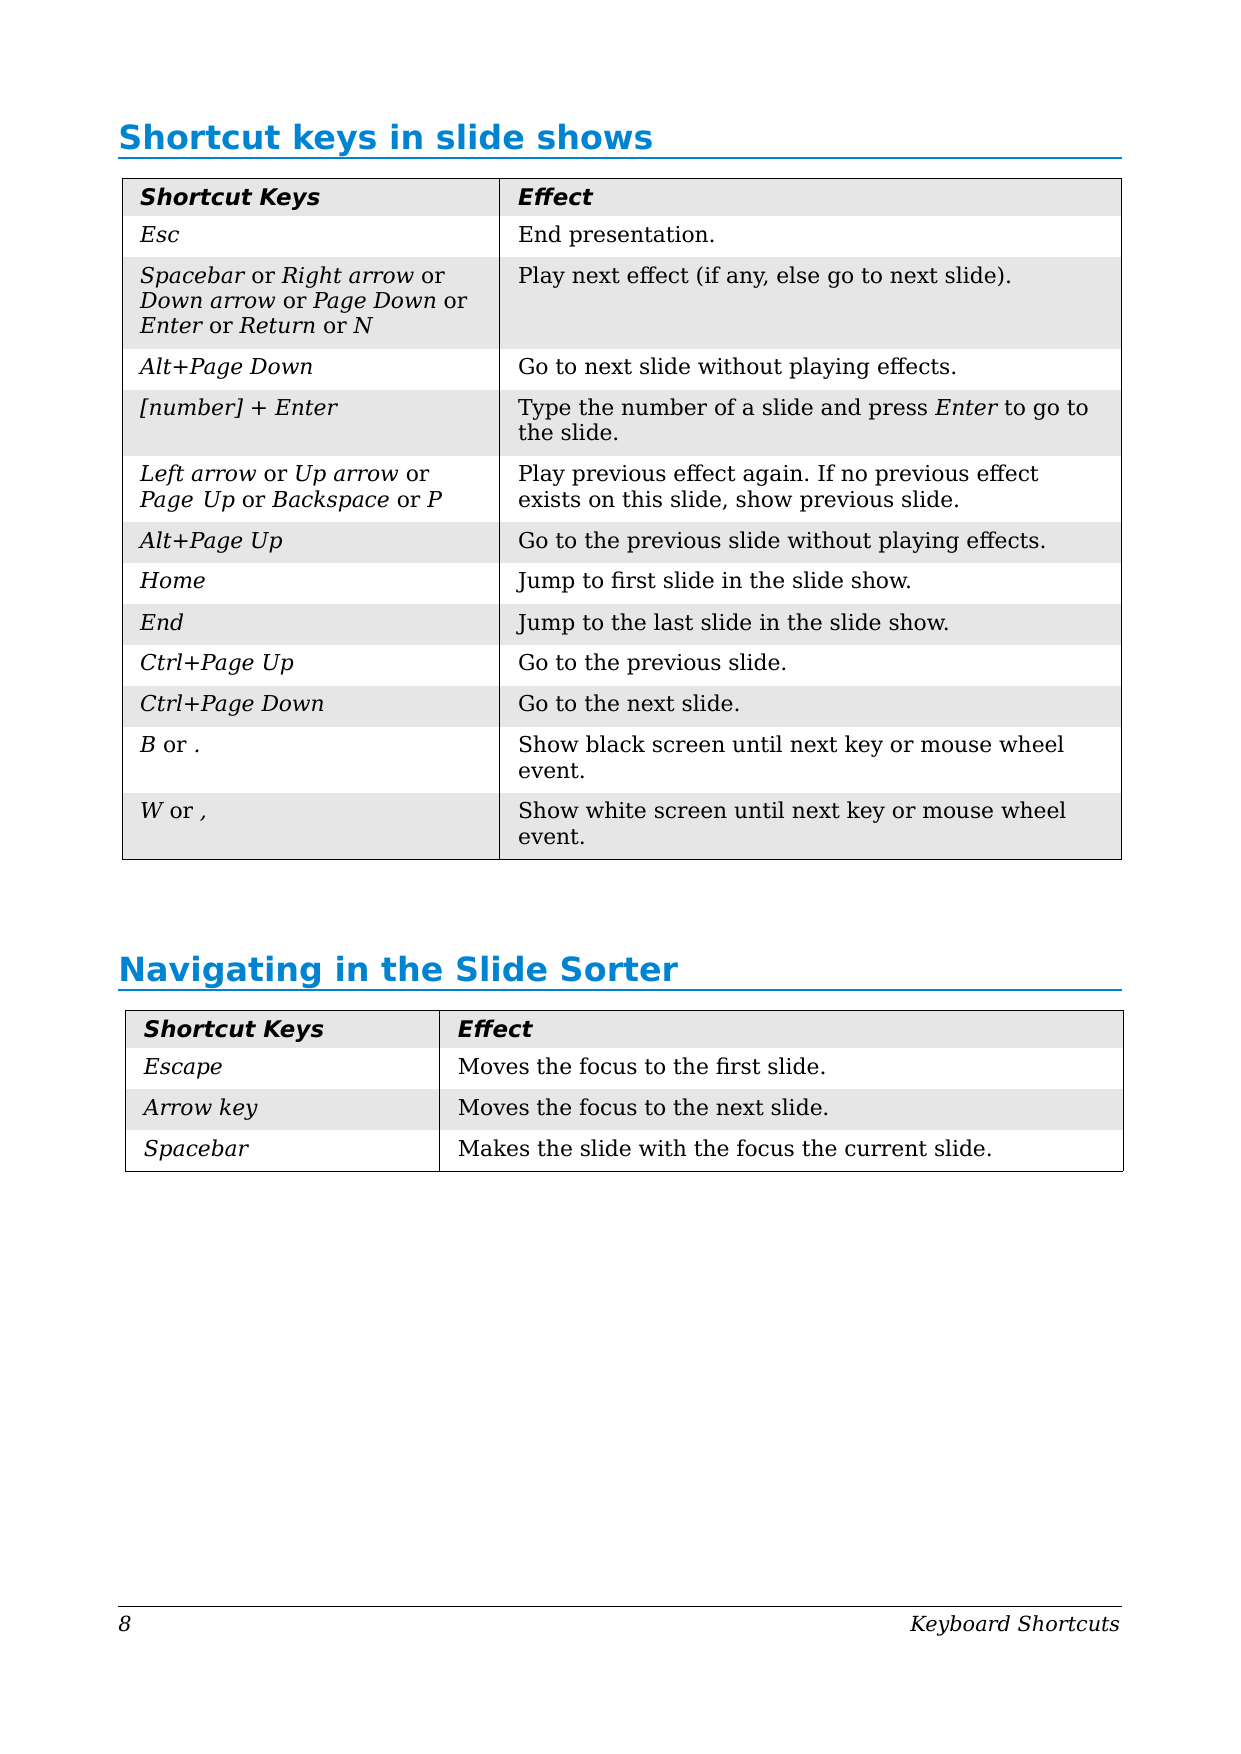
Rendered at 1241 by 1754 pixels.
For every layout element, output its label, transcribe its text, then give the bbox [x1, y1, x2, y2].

table_header Shortcut Keys [123, 179, 499, 216]
table_cell Alt+Page Down [123, 349, 499, 389]
table_cell Left arrow or Up arrow or Page Up or Backspace or P [123, 456, 499, 522]
table_cell Spacebar or Right arrow or Down arrow or Page Down or Enter or Return or N [123, 257, 499, 349]
table_cell Play next effect (if any, else go to next slide). [500, 257, 1121, 349]
table_header Shortcut Keys [126, 1011, 439, 1048]
table_cell W or , [123, 793, 499, 859]
table_cell Show black screen until next key or mouse wheel event. [500, 727, 1121, 793]
subtitle Navigating in the Slide Sorter [118, 950, 1122, 989]
table_header Effect [500, 179, 1121, 216]
table_cell Go to the previous slide. [500, 645, 1121, 686]
table_cell Moves the focus to the next slide. [440, 1089, 1123, 1130]
table_cell Go to the previous slide without playing effects. [500, 522, 1121, 563]
table_cell Arrow key [126, 1089, 439, 1130]
table_cell [number] + Enter [123, 390, 499, 456]
table_cell Go to the next slide. [500, 686, 1121, 727]
table_header Effect [440, 1011, 1123, 1048]
table_cell Moves the focus to the first slide. [440, 1048, 1123, 1089]
table_cell Ctrl+Page Down [123, 686, 499, 727]
table_cell Spacebar [126, 1130, 439, 1171]
table_cell B or . [123, 727, 499, 793]
table_cell Jump to the last slide in the slide show. [500, 604, 1121, 645]
table_cell Home [123, 563, 499, 604]
table_cell Alt+Page Up [123, 522, 499, 563]
table_cell End [123, 604, 499, 645]
table_cell Go to next slide without playing effects. [500, 349, 1121, 389]
table_cell Play previous effect again. If no previous effect exists on this slide, show previous slide. [500, 456, 1121, 522]
table_cell Type the number of a slide and press Enter to go to the slide. [500, 390, 1121, 456]
table_cell Ctrl+Page Up [123, 645, 499, 686]
subtitle Shortcut keys in slide shows [118, 118, 1122, 157]
table_cell End presentation. [500, 216, 1121, 257]
table_cell Show white screen until next key or mouse wheel event. [500, 793, 1121, 859]
table_cell Escape [126, 1048, 439, 1089]
table_cell Jump to first slide in the slide show. [500, 563, 1121, 604]
table_cell Makes the slide with the focus the current slide. [440, 1130, 1123, 1171]
table_cell Esc [123, 216, 499, 257]
